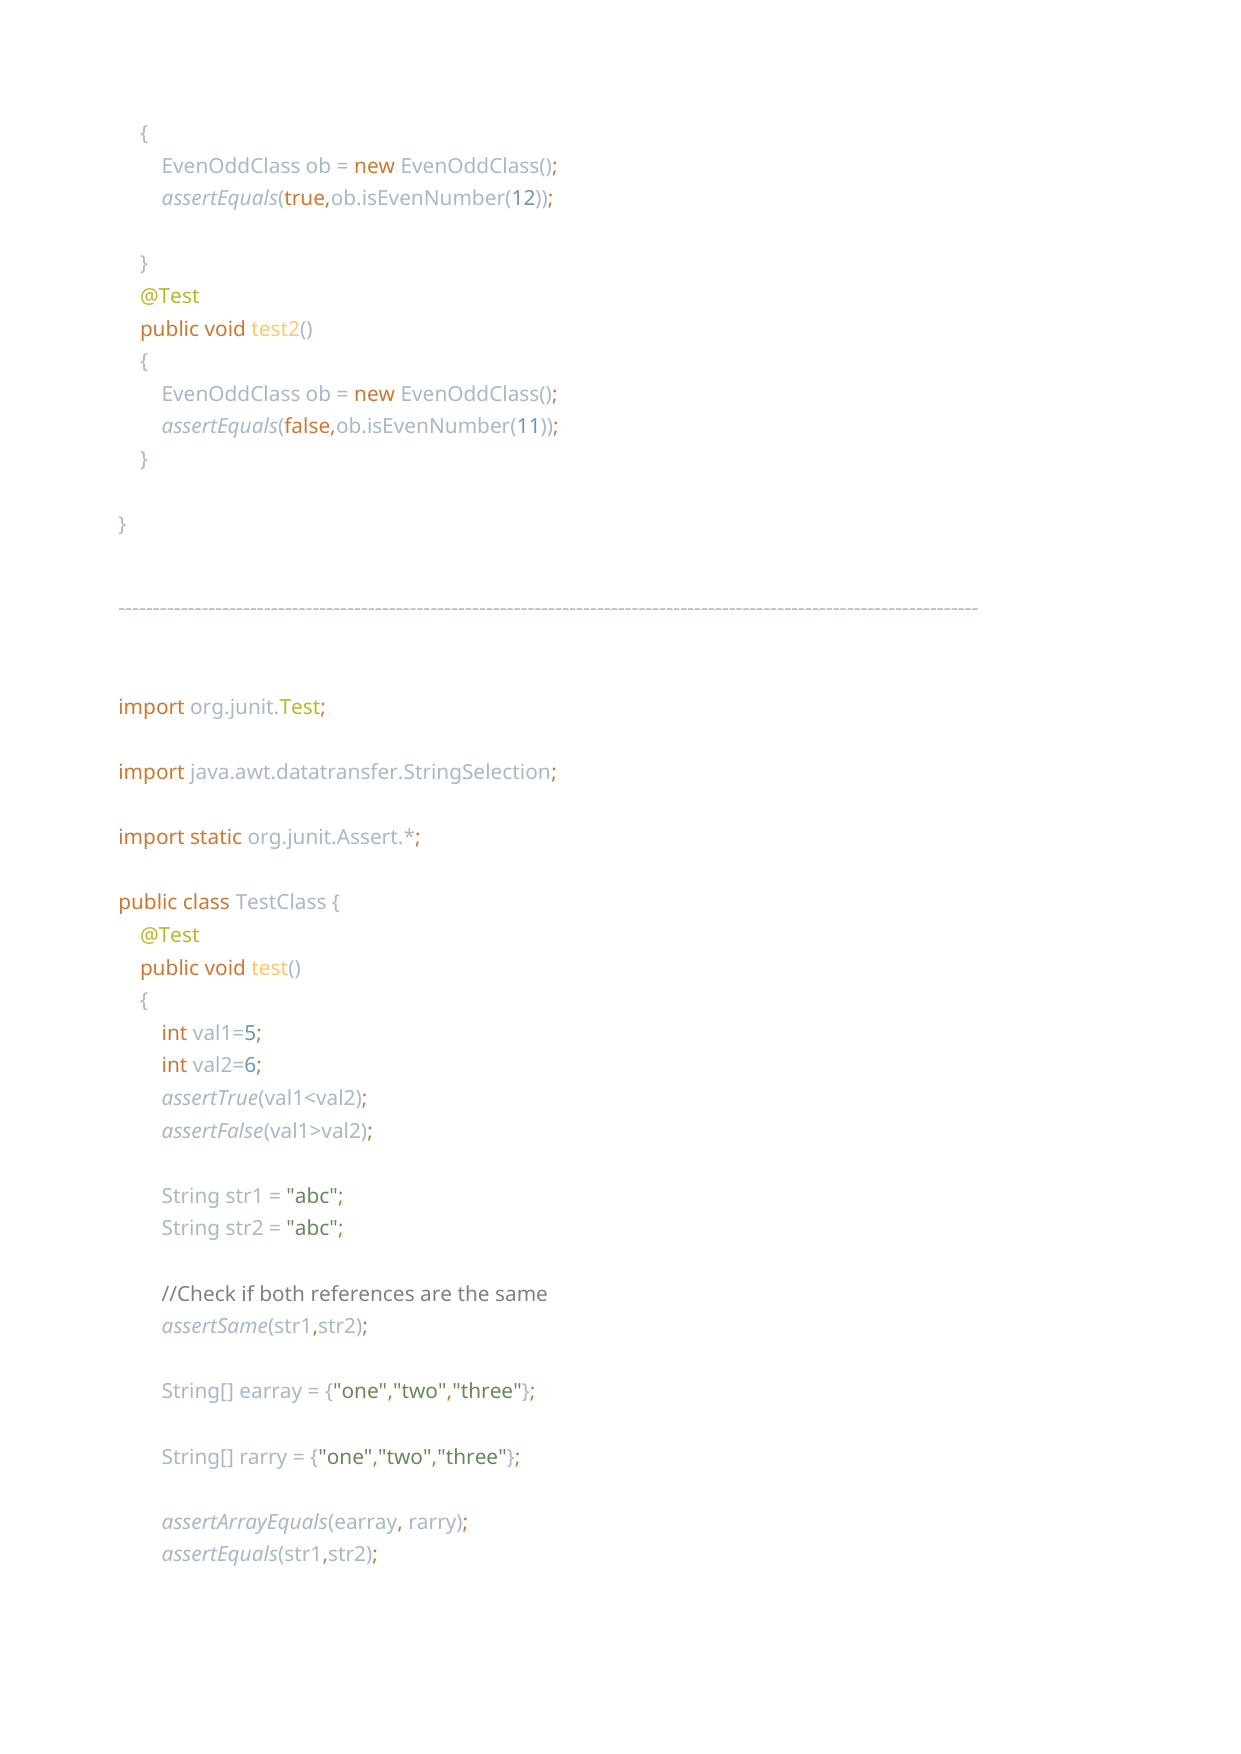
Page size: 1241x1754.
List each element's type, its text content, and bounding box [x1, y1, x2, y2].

text import org.junit.Test; import java.awt.datatransfer.StringSelection; import static org.junit.Assert.*; public class TestClass { @Test public void test() { int val1=5; int val2=6; assertTrue(val1<val2); assertFalse(val1>val2); String str1 = "abc"; String str2 = "abc"; //Check if both references are the same assertSame(str1,str2); String[] earray = {"one","two","three"}; String[] rarry = {"one","two","three"}; assertArrayEquals(earray, rarry); assertEquals(str1,str2); [118, 692, 1122, 1633]
text ---------------------------------------------------------------------------------------------------------------------------- [118, 595, 1122, 619]
text { EvenOddClass ob = new EvenOddClass(); assertEquals(true,ob.isEvenNumber(12)); } @Test public void test2() { EvenOddClass ob = new EvenOddClass(); assertEquals(false,ob.isEvenNumber(11)); } } [118, 118, 1122, 570]
